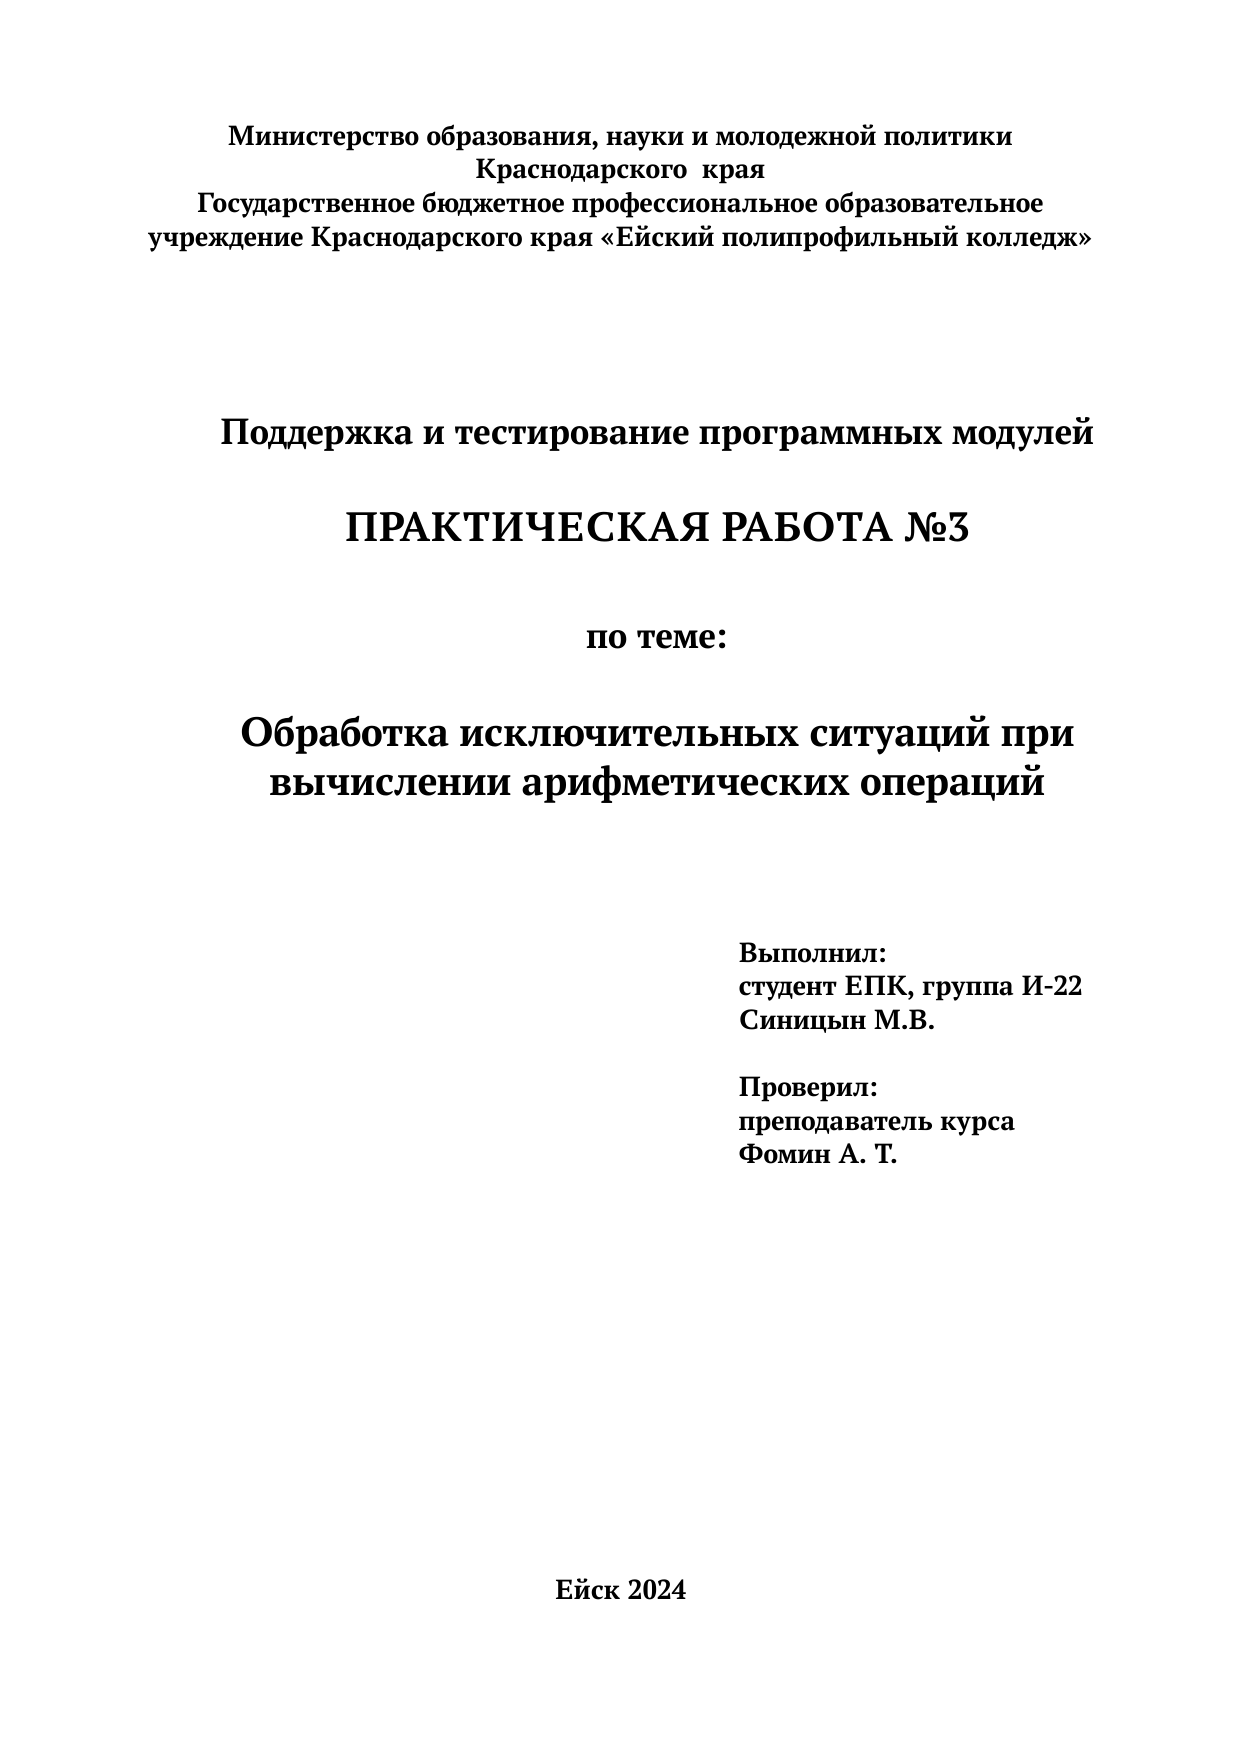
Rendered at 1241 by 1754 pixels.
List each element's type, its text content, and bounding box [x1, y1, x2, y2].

text преподаватель курса [738, 1103, 1122, 1136]
text Поддержка и тестирование программных модулей [192, 408, 1122, 452]
text Фомин А. Т. [738, 1136, 1122, 1170]
text Государственное бюджетное профессиональное образовательное учреждение Краснодарского края «Ейский полипрофильный колледж» [118, 185, 1122, 252]
text Краснодарского края [118, 152, 1122, 185]
text Выполнил: [738, 935, 1122, 968]
text Обработка исключительных ситуаций при вычислении арифметических операций [192, 705, 1122, 805]
text Ейск 2024 [118, 1572, 1122, 1606]
text по теме: [192, 613, 1122, 657]
text Синицын М.В. [738, 1002, 1122, 1036]
text ПРАКТИЧЕСКАЯ РАБОТА №3 [192, 501, 1122, 551]
text Проверил: [738, 1069, 1122, 1103]
text студент ЕПК, группа И-22 [738, 968, 1122, 1002]
text Министерство образования, науки и молодежной политики [118, 118, 1122, 152]
